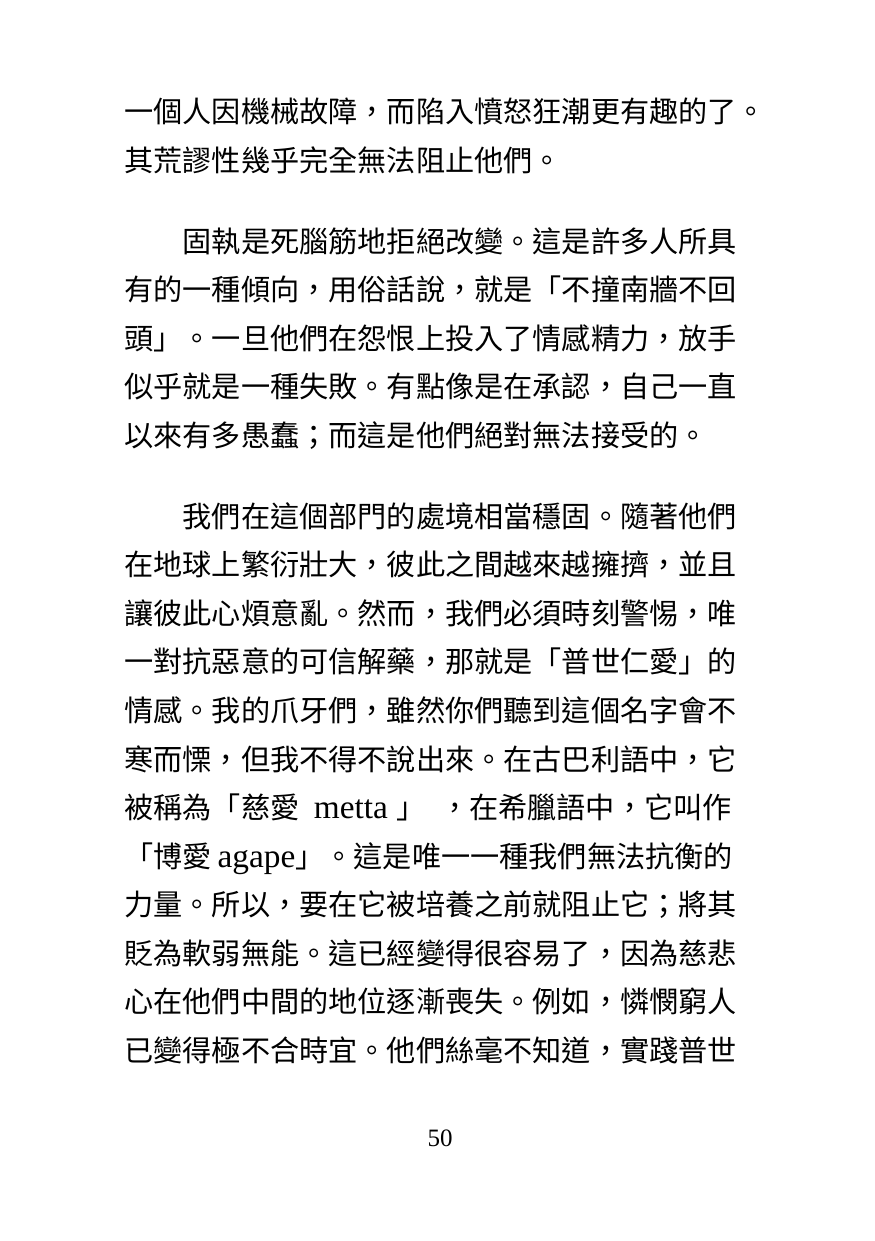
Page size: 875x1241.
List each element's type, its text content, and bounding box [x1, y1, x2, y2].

text 我們在這個部門的處境相當穩固。隨著他們在地球上繁衍壯大，彼此之間越來越擁擠，並且讓彼此心煩意亂。然而，我們必須時刻警惕，唯一對抗惡意的可信解藥，那就是「普世仁愛」的情感。我的爪牙們，雖然你們聽到這個名字會不寒而慄，但我不得不說出來。在古巴利語中，它被稱為「慈愛 metta 」 ，在希臘語中，它叫作「博愛agape」。這是唯一一種我們無法抗衡的力量。所以，要在它被培養之前就阻止它；將其貶為軟弱無能。這已經變得很容易了，因為慈悲心在他們中間的地位逐漸喪失。例如，憐憫窮人已變得極不合時宜。他們絲毫不知道，實踐普世 [124, 493, 756, 1069]
text 他們甚至可以對無生命的物體產生惡意，尤其是對他們自己創造的東西。沒有什麼比看到，一個人因機械故障，而陷入憤怒狂潮更有趣的了。其荒謬性幾乎完全無法阻止他們。 [124, 88, 756, 179]
text 固執是死腦筋地拒絕改變。這是許多人所具有的一種傾向，用俗話說，就是「不撞南牆不回頭」。一旦他們在怨恨上投入了情感精力，放手似乎就是一種失敗。有點像是在承認，自己一直以來有多愚蠢；而這是他們絕對無法接受的。 [124, 218, 756, 454]
